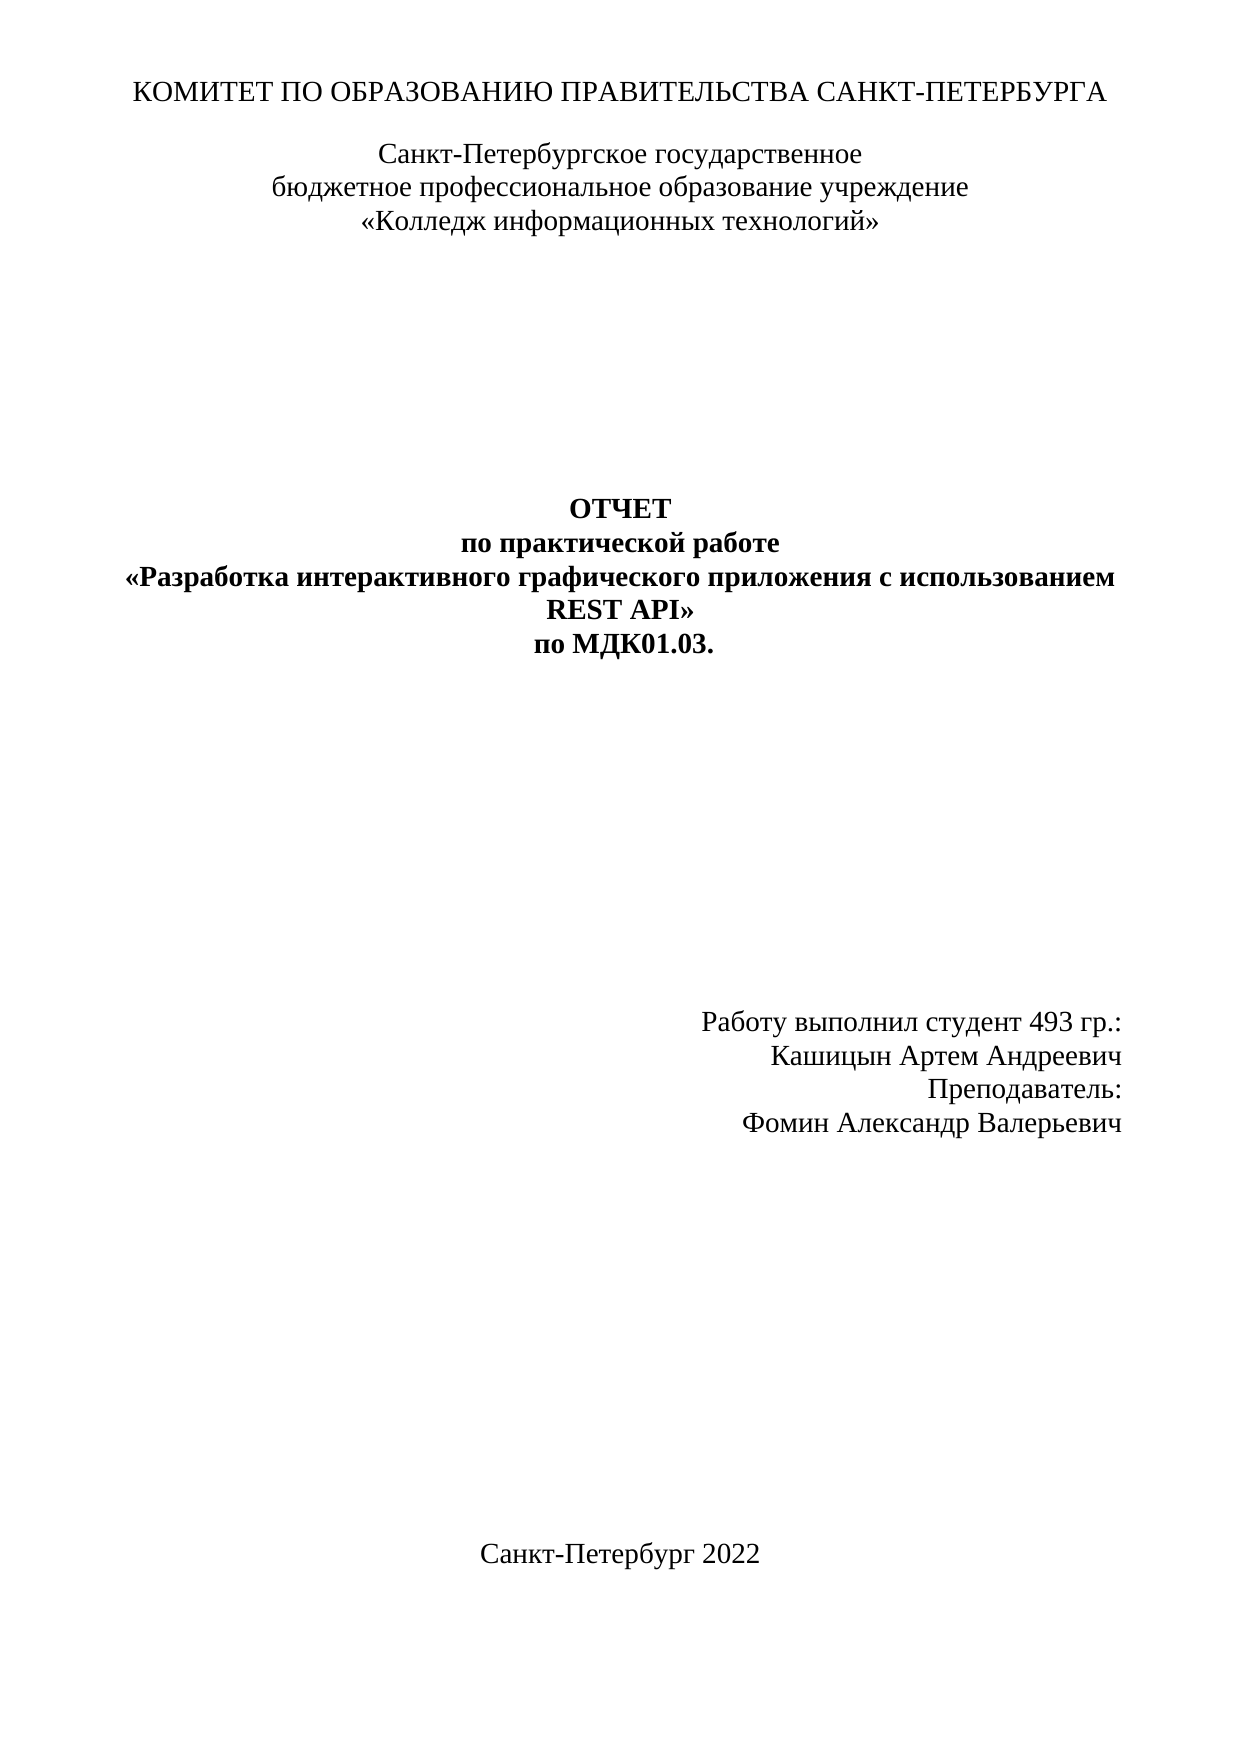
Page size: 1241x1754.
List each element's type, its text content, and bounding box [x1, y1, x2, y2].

text Фомин Александр Валерьевич [118, 1105, 1122, 1310]
text по МДК01.03. [118, 626, 1122, 659]
text Санкт-Петербург 2022 [118, 1537, 1122, 1570]
text ОТЧЕТ [118, 492, 1122, 525]
text бюджетное профессиональное образование учреждение [118, 169, 1122, 203]
text Преподаватель: [118, 1071, 1122, 1105]
text Санкт-Петербургское государственное [118, 136, 1122, 169]
text КОМИТЕТ ПО ОБРАЗОВАНИЮ ПРАВИТЕЛЬСТВА САНКТ-ПЕТЕРБУРГА [118, 74, 1122, 107]
text по практической работе [118, 525, 1122, 559]
text Работу выполнил студент 493 гр.: [118, 1004, 1122, 1038]
text «Колледж информационных технологий» [118, 203, 1122, 237]
text «Разработка интерактивного графического приложения с использованием REST API» [118, 559, 1122, 626]
text Кашицын Артем Андреевич [118, 1038, 1122, 1071]
